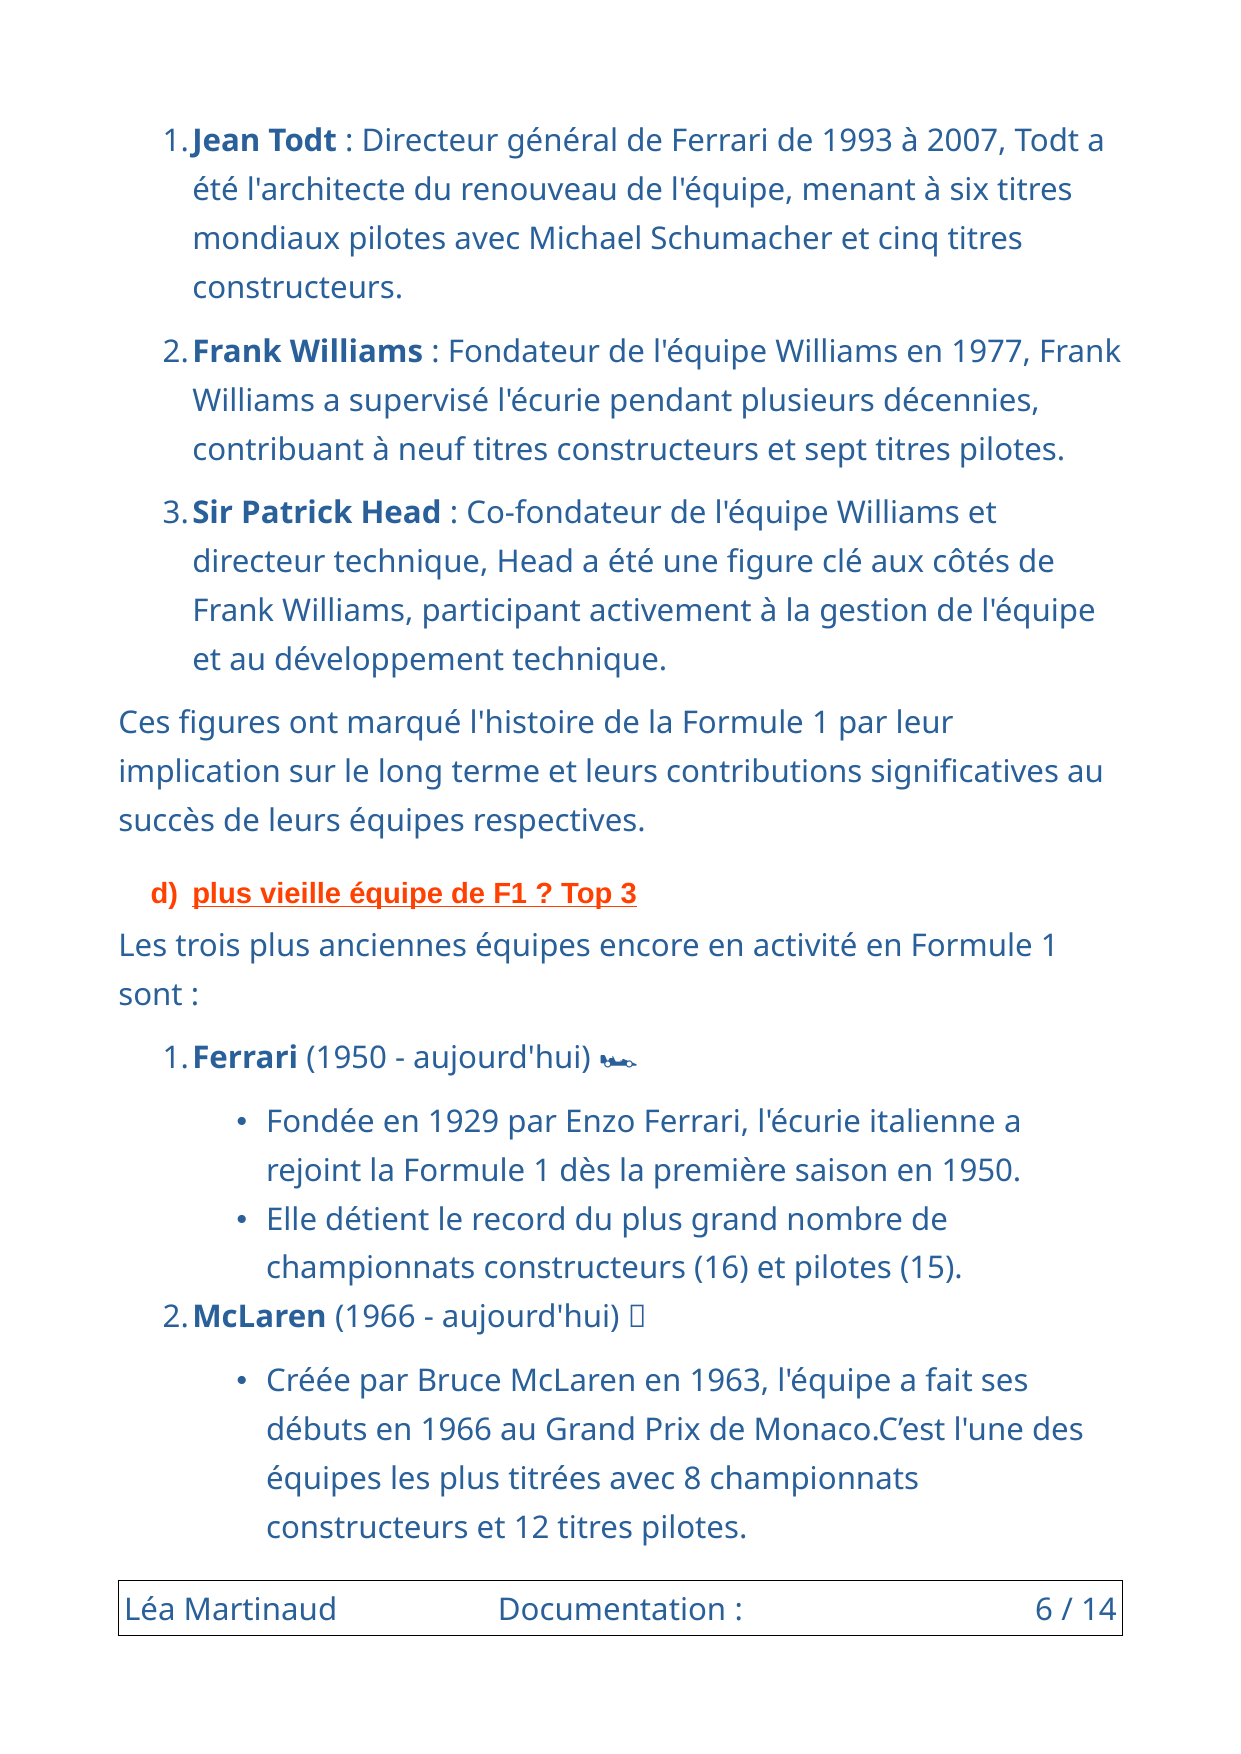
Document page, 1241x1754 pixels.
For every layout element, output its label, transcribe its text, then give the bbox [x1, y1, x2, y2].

list Fondée en 1929 par Enzo Ferrari, l'écurie italienne a rejoint la Formule 1 dès la première saison en 1950. [236, 1098, 1122, 1190]
list Frank Williams : Fondateur de l'équipe Williams en 1977, Frank Williams a supervisé l'écurie pendant plusieurs décennies, contribuant à neuf titres constructeurs et sept titres pilotes. [162, 328, 1122, 469]
subtitle plus vieille équipe de F1 ? Top 3 [118, 876, 1122, 910]
list McLaren (1966 - aujourd'hui) 🚀 [162, 1294, 1122, 1337]
list Créée par Bruce McLaren en 1963, l'équipe a fait ses débuts en 1966 au Grand Prix de Monaco.C’est l'une des équipes les plus titrées avec 8 championnats constructeurs et 12 titres pilotes. [236, 1358, 1122, 1547]
list Elle détient le record du plus grand nombre de championnats constructeurs (16) et pilotes (15). [236, 1196, 1122, 1288]
text Les trois plus anciennes équipes encore en activité en Formule 1 sont : [118, 922, 1122, 1014]
list Sir Patrick Head : Co-fondateur de l'équipe Williams et directeur technique, Head a été une figure clé aux côtés de Frank Williams, participant activement à la gestion de l'équipe et au développement technique. [162, 490, 1122, 679]
list Ferrari (1950 - aujourd'hui) 🏎️🔥 [162, 1035, 1122, 1078]
text Ces figures ont marqué l'histoire de la Formule 1 par leur implication sur le long terme et leurs contributions significatives au succès de leurs équipes respectives. [118, 700, 1122, 841]
list Jean Todt : Directeur général de Ferrari de 1993 à 2007, Todt a été l'architecte du renouveau de l'équipe, menant à six titres mondiaux pilotes avec Michael Schumacher et cinq titres constructeurs. [162, 118, 1122, 308]
